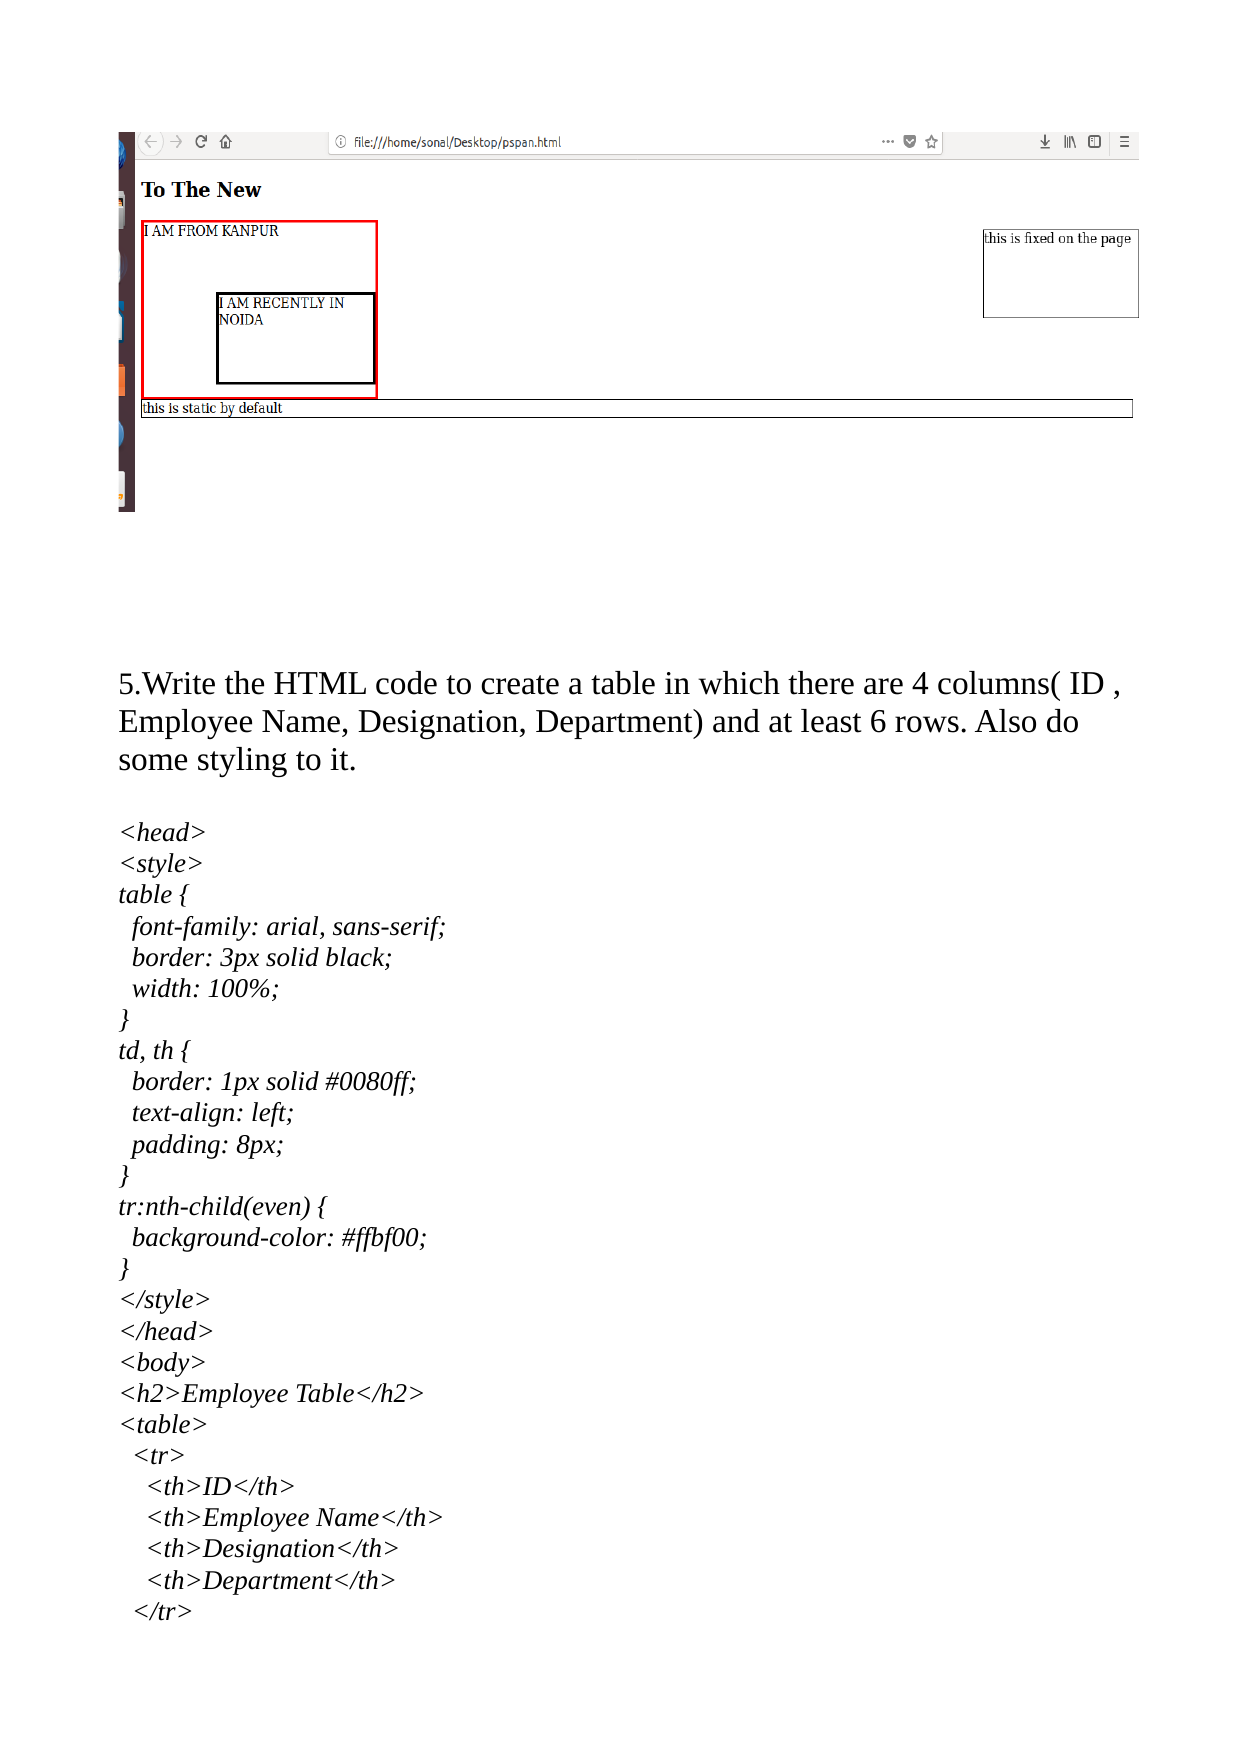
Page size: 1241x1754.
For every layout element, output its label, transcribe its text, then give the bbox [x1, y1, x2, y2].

text table { [118, 878, 1122, 910]
text </tr> [118, 1595, 1122, 1626]
picture [118, 132, 1139, 512]
text tr:nth-child(even) { [118, 1190, 1122, 1221]
text text-align: left; [118, 1097, 1122, 1128]
text td, th { [118, 1034, 1122, 1065]
text } [118, 1159, 1122, 1190]
text <th>Department</th> [118, 1564, 1122, 1595]
text border: 1px solid #0080ff; [118, 1065, 1122, 1097]
text <h2>Employee Table</h2> [118, 1377, 1122, 1408]
text <th>Designation</th> [118, 1533, 1122, 1564]
text <style> [118, 847, 1122, 878]
text width: 100%; [118, 972, 1122, 1003]
text <head> [118, 816, 1122, 847]
text <th>ID</th> [118, 1470, 1122, 1501]
text background-color: #ffbf00; [118, 1221, 1122, 1252]
text } [118, 1003, 1122, 1034]
text padding: 8px; [118, 1128, 1122, 1159]
text <table> [118, 1408, 1122, 1439]
text border: 3px solid black; [118, 941, 1122, 972]
text } [118, 1252, 1122, 1283]
text 5.Write the HTML code to create a table in which there are 4 columns( ID , Employee Name, Designation, Department) and at least 6 rows. Also do some styling to it. [118, 663, 1122, 778]
text <tr> [118, 1439, 1122, 1470]
text </style> [118, 1283, 1122, 1314]
text <body> [118, 1346, 1122, 1377]
text font-family: arial, sans-serif; [118, 910, 1122, 941]
text <th>Employee Name</th> [118, 1501, 1122, 1533]
text </head> [118, 1314, 1122, 1346]
